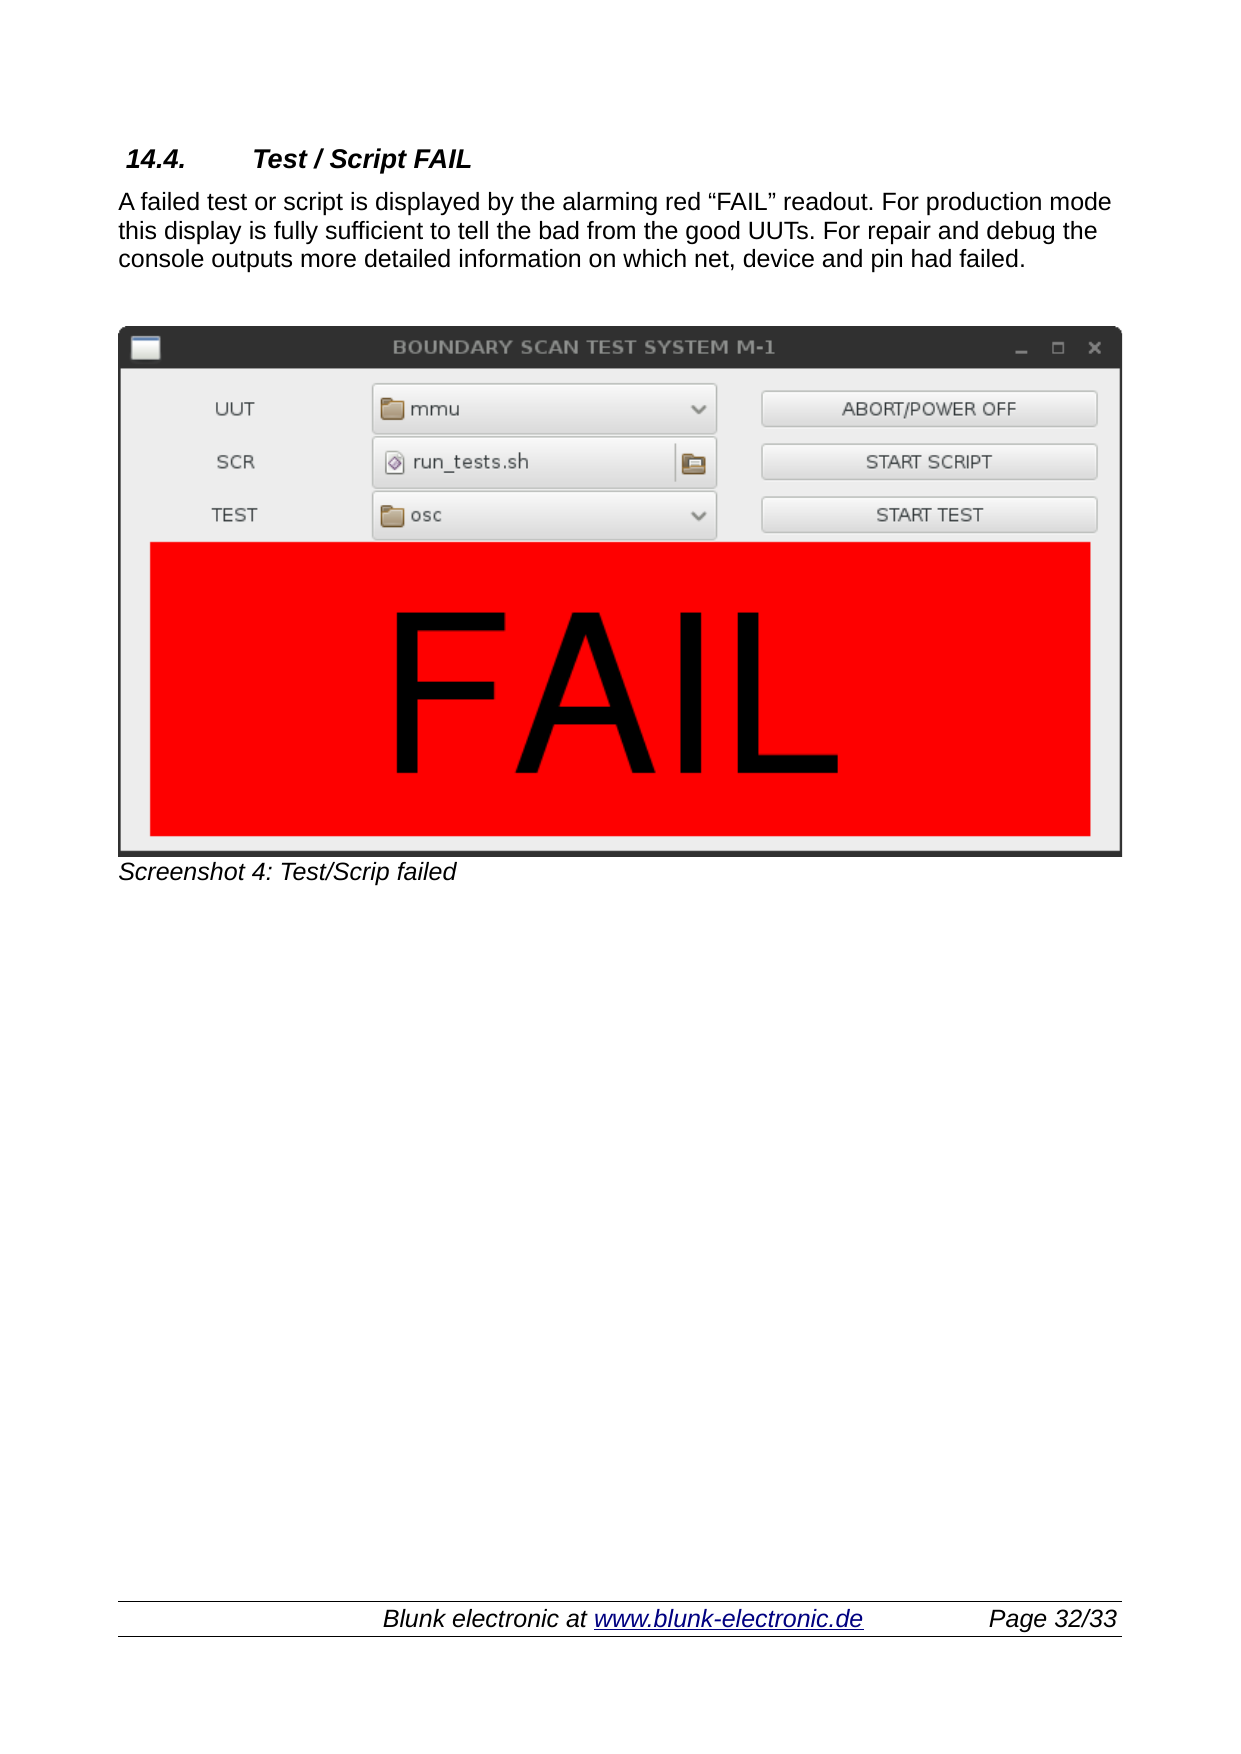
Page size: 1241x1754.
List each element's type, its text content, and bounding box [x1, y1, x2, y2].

text Screenshot 4: Test/Scrip failed [118, 857, 1122, 885]
picture [118, 326, 1123, 857]
subtitle Test / Script FAIL [118, 143, 1122, 174]
text A failed test or script is displayed by the alarming red “FAIL” readout. For production mode this display is fully sufficient to tell the bad from the good UUTs. For repair and debug the console outputs more detailed information on which net, device and pin had failed. [118, 187, 1122, 273]
